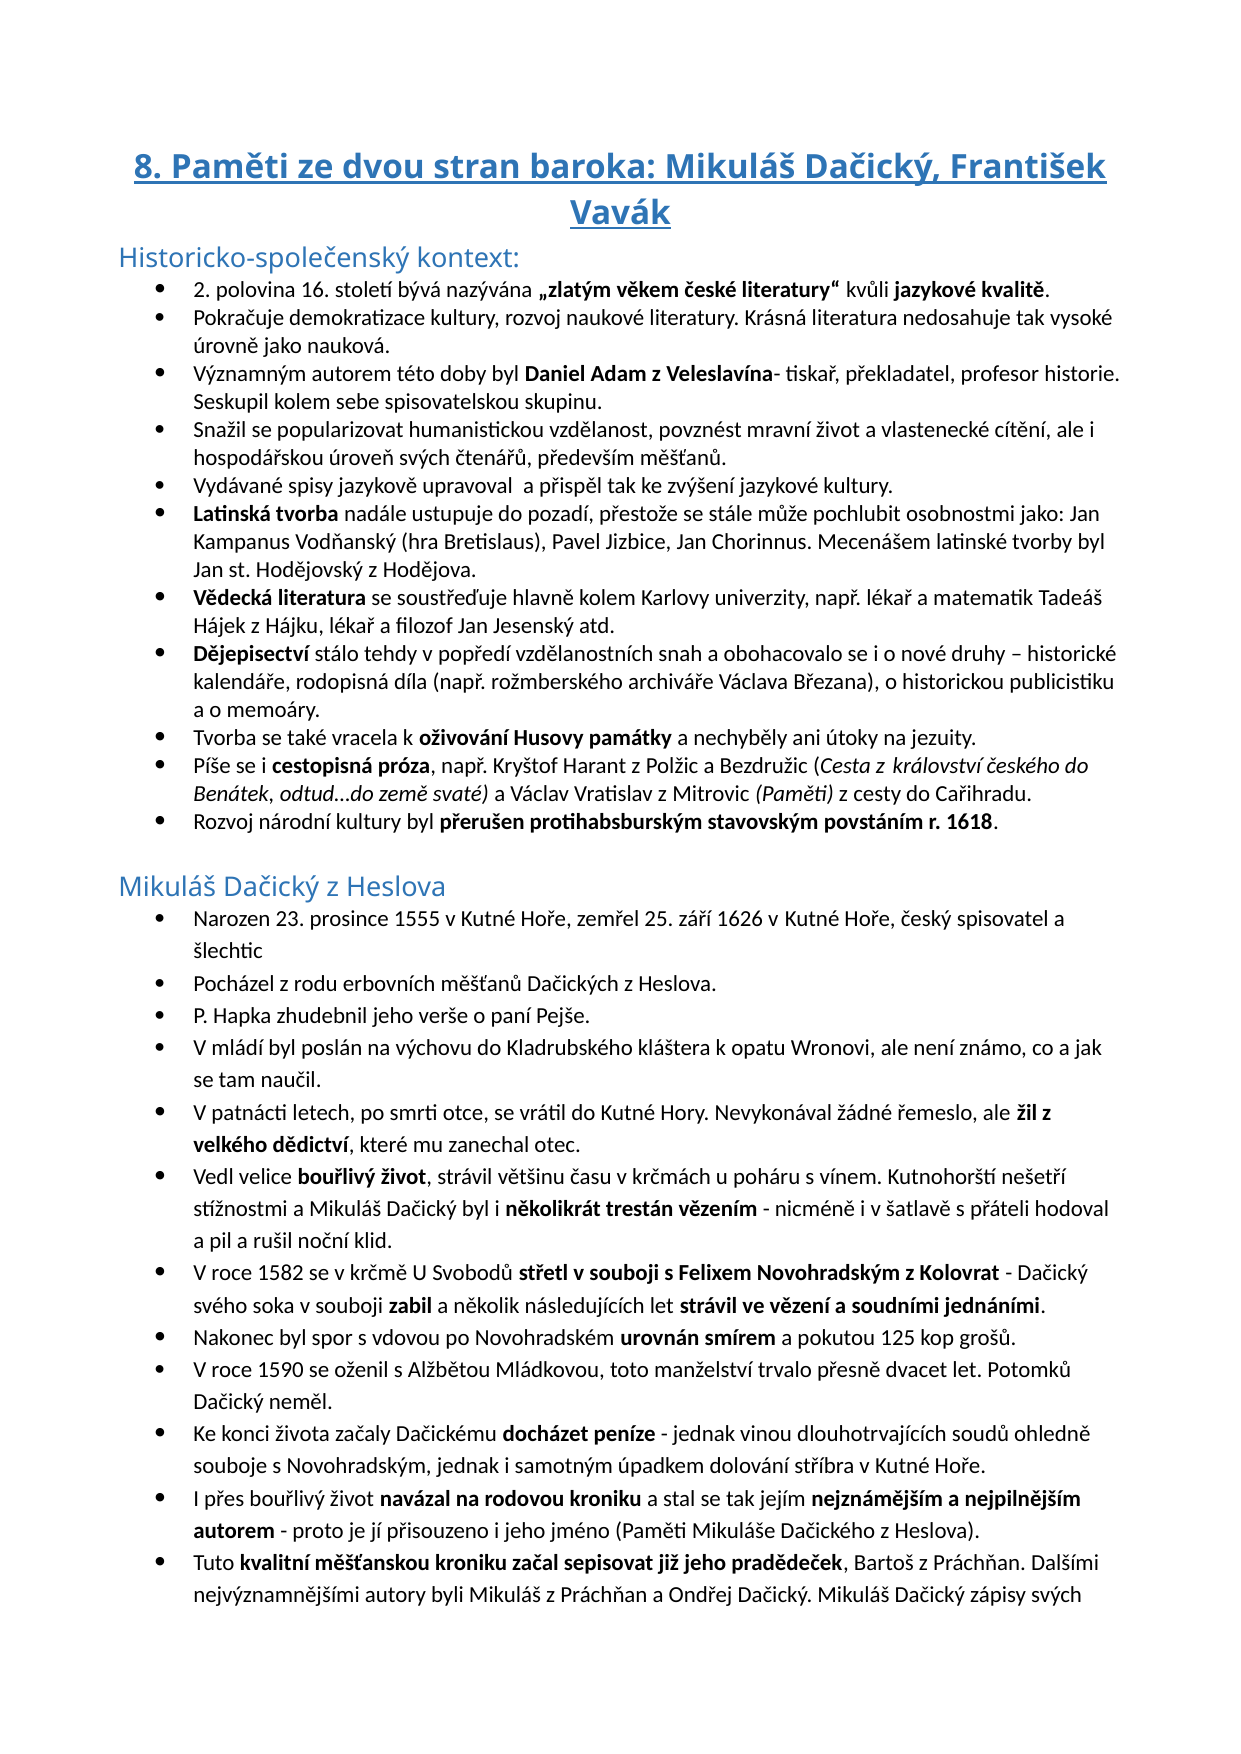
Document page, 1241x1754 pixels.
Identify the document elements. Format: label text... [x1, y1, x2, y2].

list V mládí byl poslán na výchovu do Kladrubského kláštera k opatu Wronovi, ale není známo, co a jak se tam naučil. [156, 1033, 1122, 1093]
list P. Hapka zhudebnil jeho verše o paní Pejše. [156, 1001, 1122, 1029]
list Latinská tvorba nadále ustupuje do pozadí, přestože se stále může pochlubit osobnostmi jako: Jan Kampanus Vodňanský (hra Bretislaus), Pavel Jizbice, Jan Chorinnus. Mecenášem latinské tvorby byl Jan st. Hodějovský z Hodějova. [156, 499, 1122, 583]
list Významným autorem této doby byl Daniel Adam z Veleslavína- tiskař, překladatel, profesor historie. Seskupil kolem sebe spisovatelskou skupinu. [156, 359, 1122, 415]
list Vědecká literatura se soustřeďuje hlavně kolem Karlovy univerzity, např. lékař a matematik Tadeáš Hájek z Hájku, lékař a filozof Jan Jesenský atd. [156, 583, 1122, 639]
list Rozvoj národní kultury byl přerušen protihabsburským stavovským povstáním r. 1618. [156, 807, 1122, 863]
list Ke konci života začaly Dačickému docházet peníze - jednak vinou dlouhotrvajících soudů ohledně souboje s Novohradským, jednak i samotným úpadkem dolování stříbra v Kutné Hoře. [156, 1419, 1122, 1480]
subtitle 8. Paměti ze dvou stran baroka: Mikuláš Dačický, František Vavák [118, 143, 1122, 234]
list Tvorba se také vracela k oživování Husovy památky a nechyběly ani útoky na jezuity. [156, 723, 1122, 751]
list 2. polovina 16. století bývá nazývána „zlatým věkem české literatury“ kvůli jazykové kvalitě. [156, 275, 1122, 303]
list Pocházel z rodu erbovních měšťanů Dačických z Heslova. [156, 969, 1122, 997]
subtitle Historicko-společenský kontext: [118, 238, 1122, 275]
list V roce 1590 se oženil s Alžbětou Mládkovou, toto manželství trvalo přesně dvacet let. Potomků Dačický neměl. [156, 1355, 1122, 1415]
list Vedl velice bouřlivý život, strávil většinu času v krčmách u poháru s vínem. Kutnohorští nešetří stížnostmi a Mikuláš Dačický byl i několikrát trestán vězením - nicméně i v šatlavě s přáteli hodoval a pil a rušil noční klid. [156, 1162, 1122, 1254]
list Nakonec byl spor s vdovou po Novohradském urovnán smírem a pokutou 125 kop grošů. [156, 1323, 1122, 1351]
list I přes bouřlivý život navázal na rodovou kroniku a stal se tak jejím nejznámějším a nejpilnějším autorem - proto je jí přisouzeno i jeho jméno (Paměti Mikuláše Dačického z Heslova). [156, 1484, 1122, 1544]
list Dějepisectví stálo tehdy v popředí vzdělanostních snah a obohacovalo se i o nové druhy – historické kalendáře, rodopisná díla (např. rožmberského archiváře Václava Březana), o historickou publicistiku a o memoáry. [156, 639, 1122, 723]
list Snažil se popularizovat humanistickou vzdělanost, povznést mravní život a vlastenecké cítění, ale i hospodářskou úroveň svých čtenářů, především měšťanů. [156, 415, 1122, 471]
list Narozen 23. prosince 1555 v Kutné Hoře, zemřel 25. září 1626 v Kutné Hoře, český spisovatel a šlechtic [156, 904, 1122, 965]
list Tuto kvalitní měšťanskou kroniku začal sepisovat již jeho pradědeček, Bartoš z Práchňan. Dalšími nejvýznamnějšími autory byli Mikuláš z Práchňan a Ondřej Dačický. Mikuláš Dačický zápisy svých [156, 1548, 1122, 1608]
list Pokračuje demokratizace kultury, rozvoj naukové literatury. Krásná literatura nedosahuje tak vysoké úrovně jako nauková. [156, 303, 1122, 359]
list V patnácti letech, po smrti otce, se vrátil do Kutné Hory. Nevykonával žádné řemeslo, ale žil z velkého dědictví, které mu zanechal otec. [156, 1098, 1122, 1158]
subtitle Mikuláš Dačický z Heslova [118, 868, 1122, 904]
list Vydávané spisy jazykově upravoval a přispěl tak ke zvýšení jazykové kultury. [156, 471, 1122, 499]
list Píše se i cestopisná próza, např. Kryštof Harant z Polžic a Bezdružic (Cesta z království českého do Benátek, odtud…do země svaté) a Václav Vratislav z Mitrovic (Paměti) z cesty do Cařihradu. [156, 751, 1122, 807]
list V roce 1582 se v krčmě U Svobodů střetl v souboji s Felixem Novohradským z Kolovrat - Dačický svého soka v souboji zabil a několik následujících let strávil ve vězení a soudními jednáními. [156, 1258, 1122, 1319]
